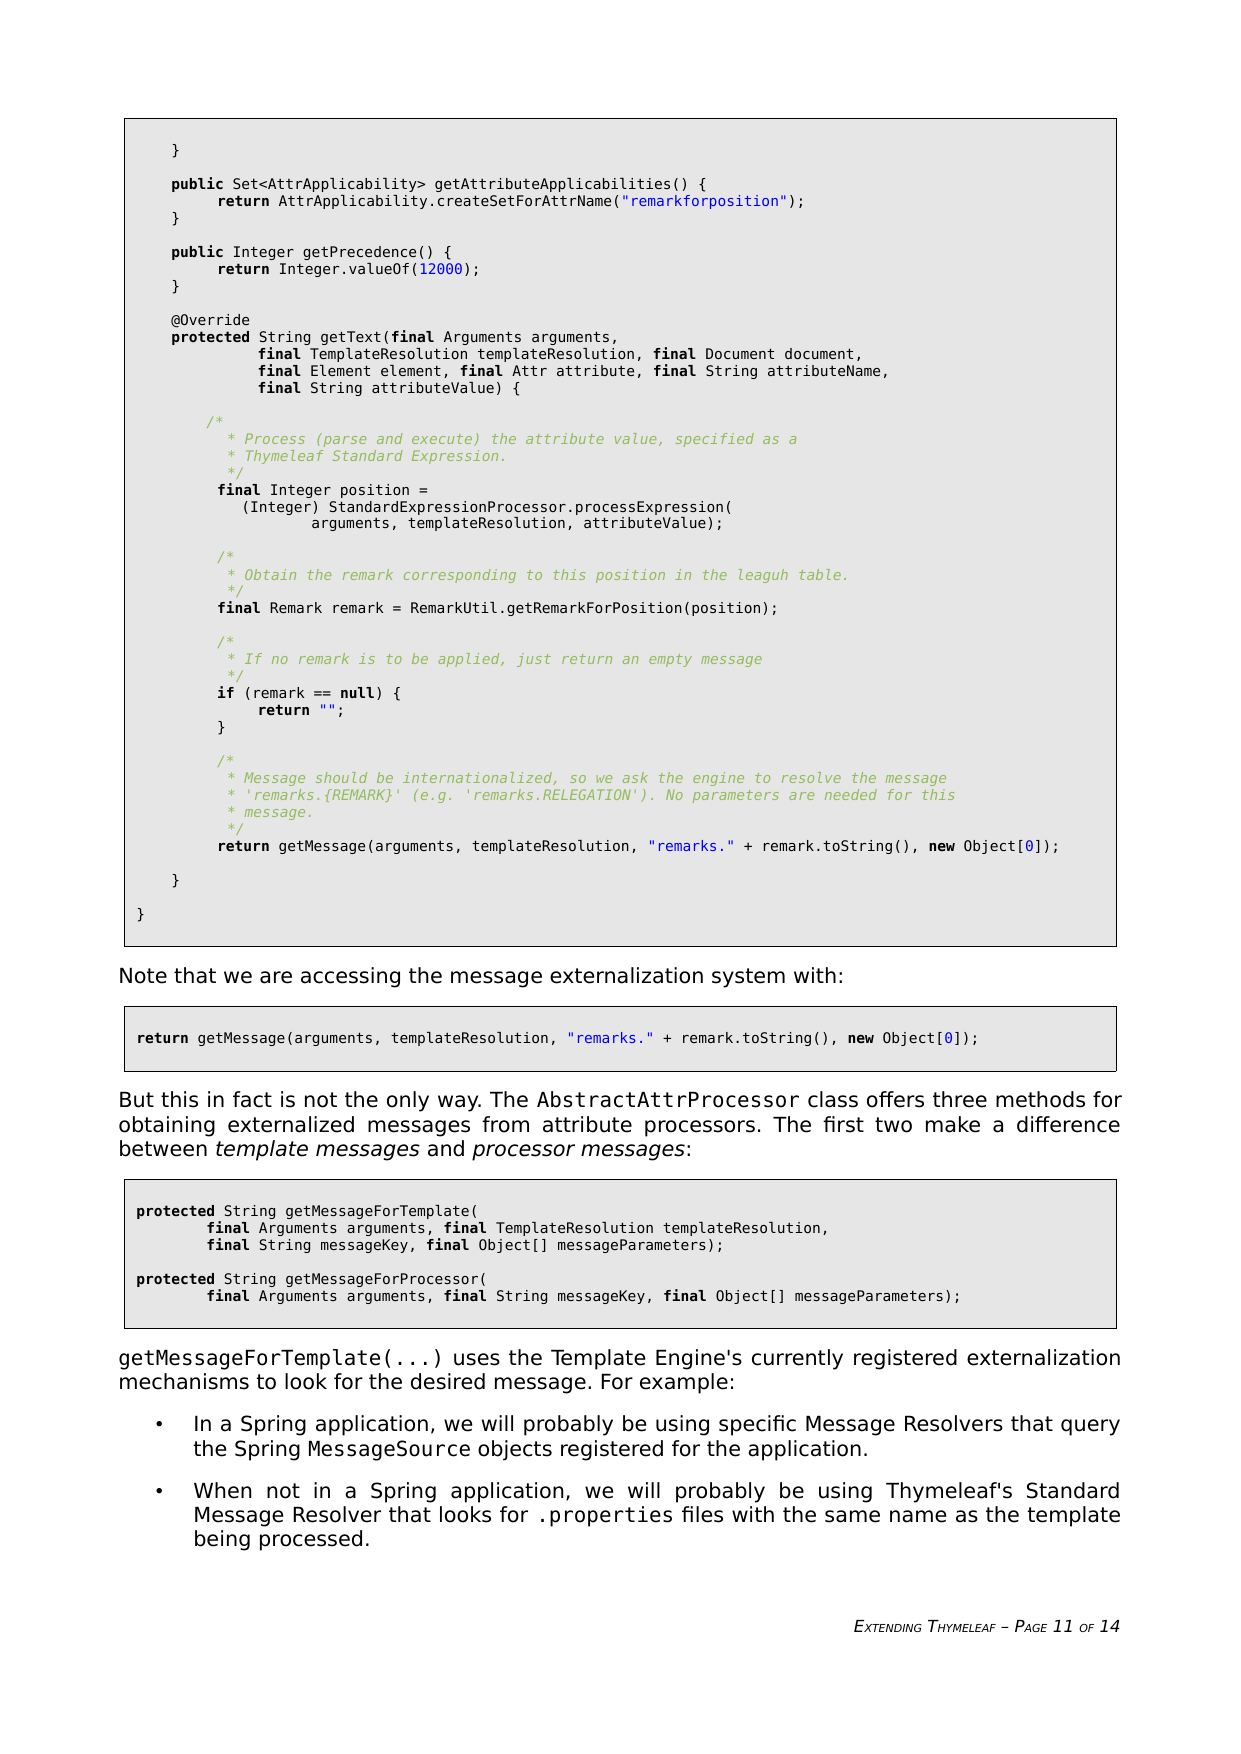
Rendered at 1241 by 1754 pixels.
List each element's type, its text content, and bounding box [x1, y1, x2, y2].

text } public Set<AttrApplicability> getAttributeApplicabilities() { return AttrApplicability.createSetForAttrName("remarkforposition"); } public Integer getPrecedence() { return Integer.valueOf(12000); } @Override protected String getText(final Arguments arguments, final TemplateResolution templateResolution, final Document document, final Element element, final Attr attribute, final String attributeName, final String attributeValue) { /* * Process (parse and execute) the attribute value, specified as a * Thymeleaf Standard Expression. */ final Integer position = (Integer) StandardExpressionProcessor.processExpression( arguments, templateResolution, attributeValue); /* * Obtain the remark corresponding to this position in the leaguh table. */ final Remark remark = RemarkUtil.getRemarkForPosition(position); /* * If no remark is to be applied, just return an empty message */ if (remark == null) { return ""; } /* * Message should be internationalized, so we ask the engine to resolve the message * 'remarks.{REMARK}' (e.g. 'remarks.RELEGATION'). No parameters are needed for this * message. */ return getMessage(arguments, templateResolution, "remarks." + remark.toString(), new Object[0]); } } [125, 119, 1116, 946]
list In a Spring application, we will probably be using specific Message Resolvers that query the Spring MessageSource objects registered for the application. [156, 1412, 1122, 1461]
text getMessageForTemplate(...) uses the Template Engine's currently registered externalization mechanisms to look for the desired message. For example: [118, 1346, 1122, 1395]
text return getMessage(arguments, templateResolution, "remarks." + remark.toString(), new Object[0]); [125, 1007, 1116, 1071]
text protected String getMessageForTemplate( final Arguments arguments, final TemplateResolution templateResolution, final String messageKey, final Object[] messageParameters); protected String getMessageForProcessor( final Arguments arguments, final String messageKey, final Object[] messageParameters); [125, 1180, 1116, 1328]
text Note that we are accessing the message externalization system with: [118, 964, 1122, 989]
text But this in fact is not the only way. The AbstractAttrProcessor class offers three methods for obtaining externalized messages from attribute processors. The first two make a difference between template messages and processor messages: [118, 1088, 1122, 1161]
list When not in a Spring application, we will probably be using Thymeleaf's Standard Message Resolver that looks for .properties files with the same name as the template being processed. [156, 1479, 1122, 1551]
